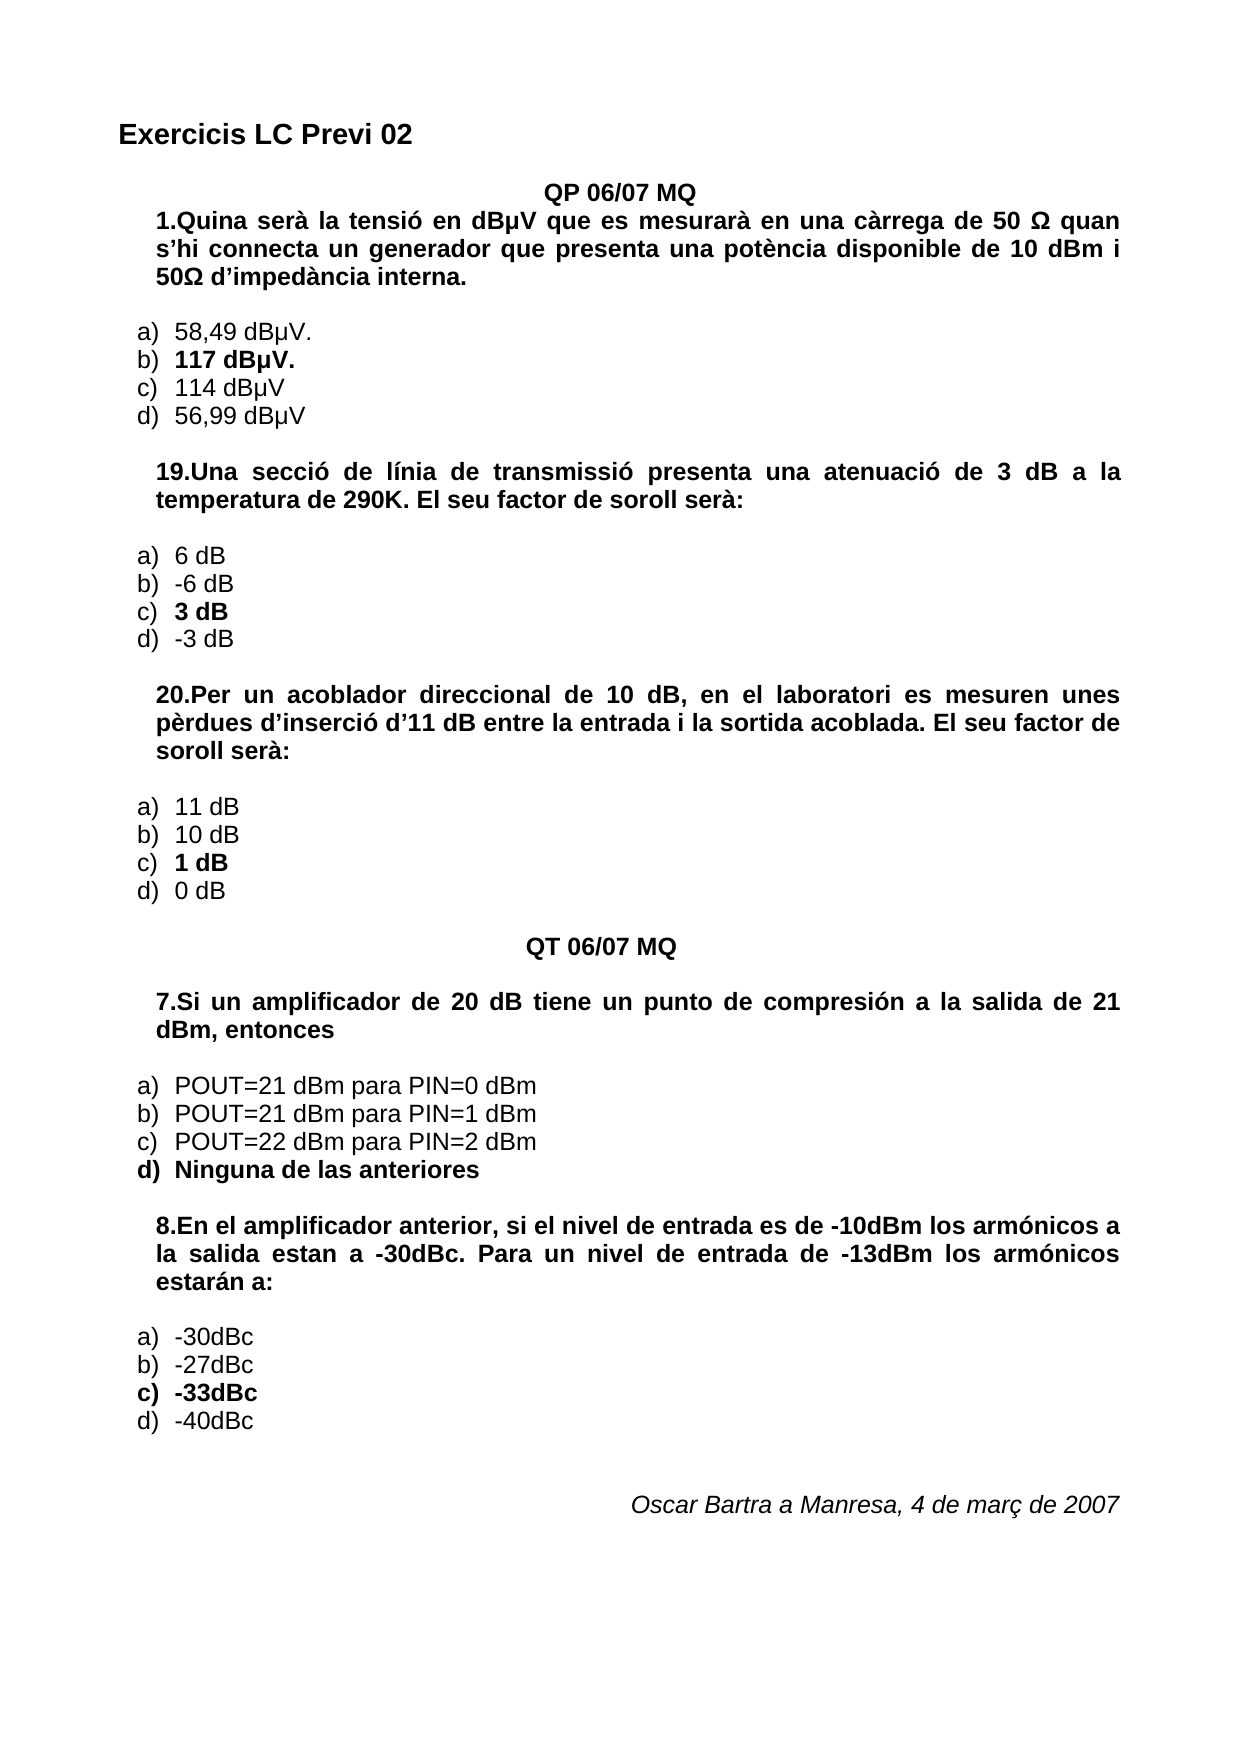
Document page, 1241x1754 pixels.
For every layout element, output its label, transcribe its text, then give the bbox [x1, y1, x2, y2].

list 11 dB [137, 793, 1122, 821]
list POUT=22 dBm para PIN=2 dBm [137, 1128, 1122, 1156]
list -6 dB [137, 569, 1122, 597]
list 58,49 dBμV. [137, 318, 1122, 346]
text Oscar Bartra a Manresa, 4 de març de 2007 [118, 1491, 1122, 1519]
list 6 dB [137, 542, 1122, 569]
list -33dBc [137, 1379, 1122, 1407]
text QT 06/07 MQ [81, 932, 1122, 960]
list 114 dBμV [137, 374, 1122, 402]
list POUT=21 dBm para PIN=1 dBm [137, 1100, 1122, 1128]
list 20.Per un acoblador direccional de 10 dB, en el laboratori es mesuren unes pèrdues d’inserció d’11 dB entre la entrada i la sortida acoblada. El seu factor de soroll serà: [118, 681, 1122, 765]
list 1.Quina serà la tensió en dBμV que es mesurarà en una càrrega de 50 Ω quan s’hi connecta un generador que presenta una potència disponible de 10 dBm i 50Ω d’impedància interna. [118, 207, 1122, 290]
list 56,99 dBμV [137, 402, 1122, 430]
list POUT=21 dBm para PIN=0 dBm [137, 1072, 1122, 1100]
list 8.En el amplificador anterior, si el nivel de entrada es de -10dBm los armónicos a la salida estan a -30dBc. Para un nivel de entrada de -13dBm los armónicos estarán a: [118, 1212, 1122, 1295]
text Exercicis LC Previ 02 [118, 118, 1122, 151]
list 0 dB [137, 877, 1122, 904]
list 3 dB [137, 597, 1122, 625]
list 1 dB [137, 849, 1122, 877]
list 7.Si un amplificador de 20 dB tiene un punto de compresión a la salida de 21 dBm, entonces [118, 988, 1122, 1044]
list -30dBc [137, 1323, 1122, 1351]
list -3 dB [137, 625, 1122, 653]
list -40dBc [137, 1407, 1122, 1435]
list 19.Una secció de línia de transmissió presenta una atenuació de 3 dB a la temperatura de 290K. El seu factor de soroll serà: [118, 458, 1122, 514]
list -27dBc [137, 1351, 1122, 1379]
list Ninguna de las anteriores [137, 1156, 1122, 1184]
text QP 06/07 MQ [118, 179, 1122, 207]
list 10 dB [137, 821, 1122, 849]
list 117 dBμV. [137, 346, 1122, 374]
